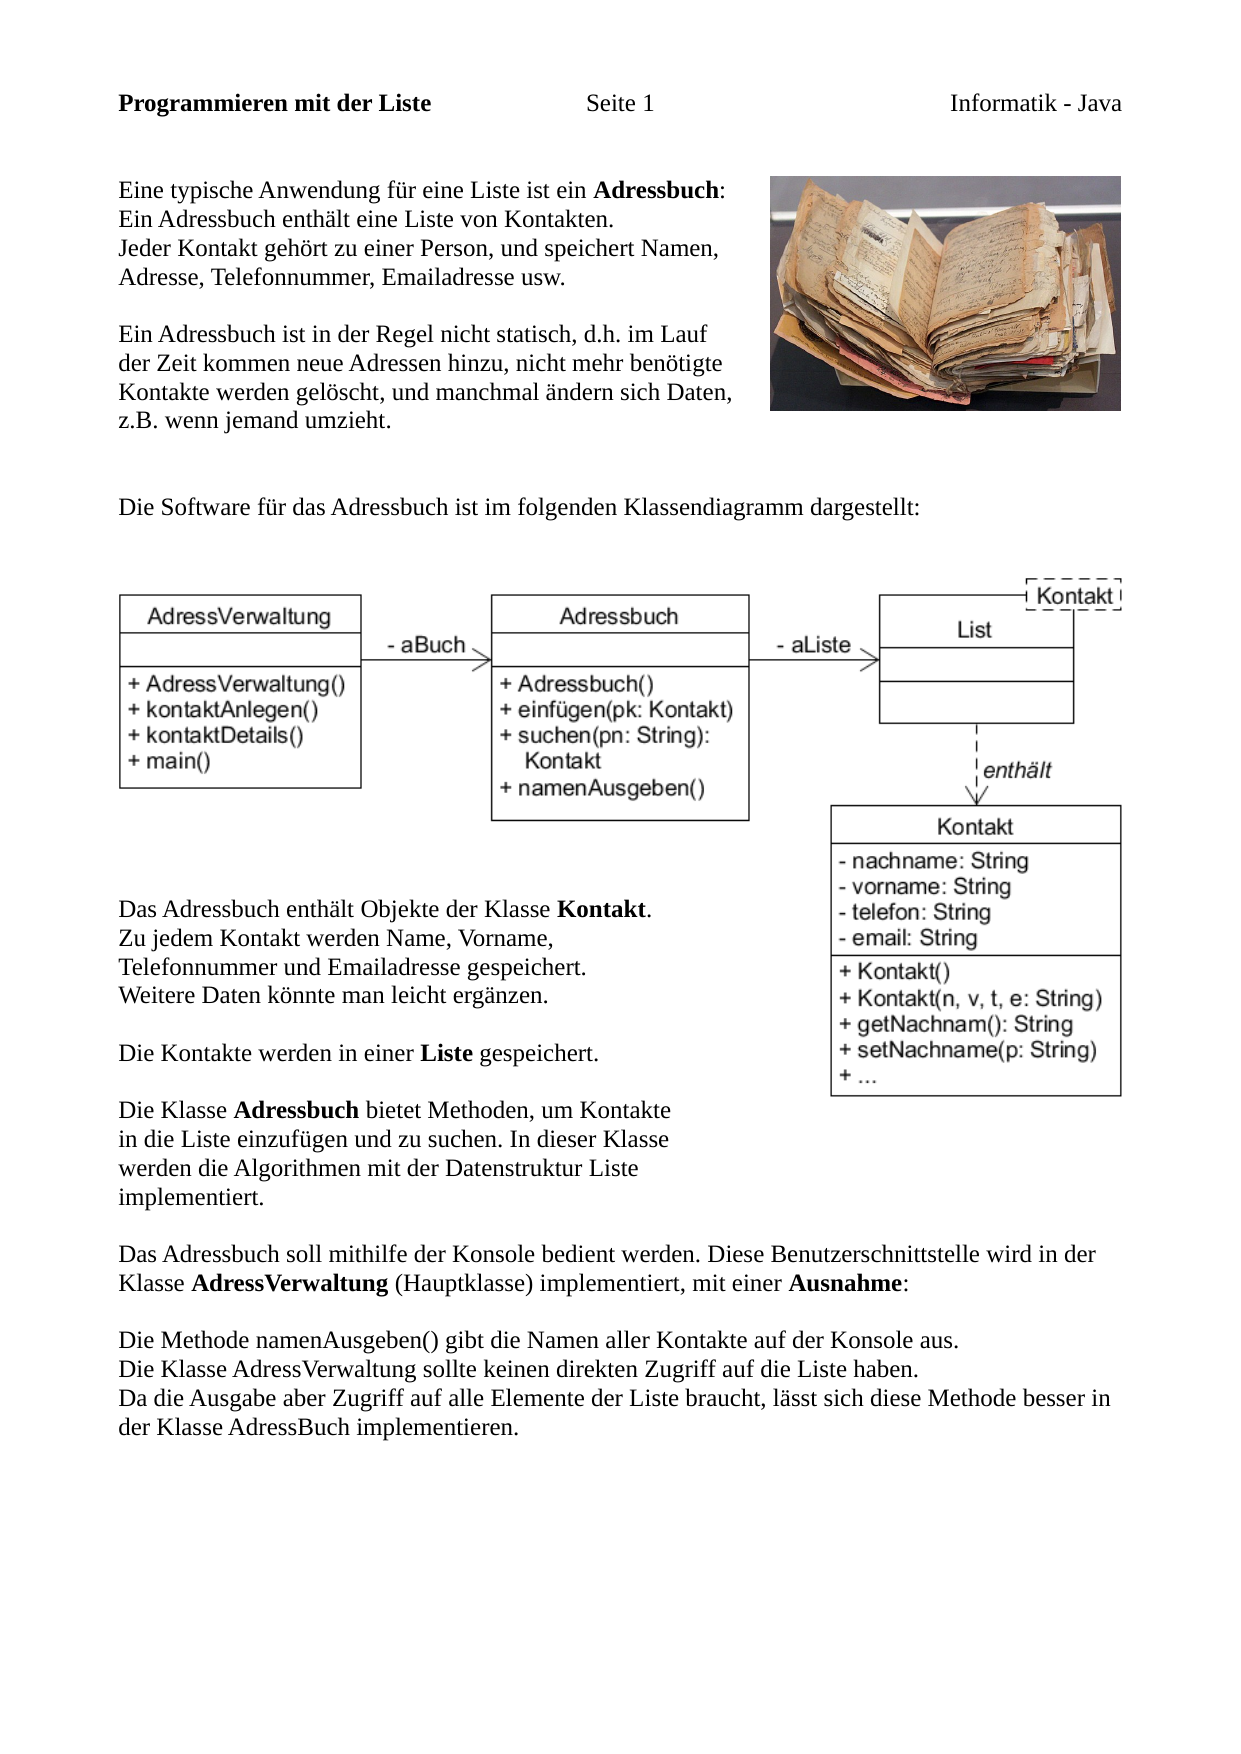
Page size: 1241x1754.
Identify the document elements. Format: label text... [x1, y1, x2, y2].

text Da die Ausgabe aber Zugriff auf alle Elemente der Liste braucht, lässt sich diese Methode besser in der Klasse AdressBuch implementieren. [118, 1383, 1122, 1441]
picture [770, 176, 1121, 411]
text Die Methode namenAusgeben() gibt die Namen aller Kontakte auf der Konsole aus. [118, 1326, 1122, 1354]
text Ein Adressbuch enthält eine Liste von Kontakten. [118, 204, 770, 233]
text Jeder Kontakt gehört zu einer Person, und speichert Namen, Adresse, Telefonnummer, Emailadresse usw. [118, 233, 770, 291]
text implementiert. [118, 1182, 1122, 1211]
text Die Klasse AdressVerwaltung sollte keinen direkten Zugriff auf die Liste haben. [118, 1354, 1122, 1383]
picture [118, 578, 1123, 1098]
text in die Liste einzufügen und zu suchen. In dieser Klasse [118, 1124, 1122, 1153]
text Das Adressbuch soll mithilfe der Konsole bedient werden. Diese Benutzerschnittstelle wird in der Klasse AdressVerwaltung (Hauptklasse) implementiert, mit einer Ausnahme: [118, 1239, 1122, 1297]
text Ein Adressbuch ist in der Regel nicht statisch, d.h. im Lauf der Zeit kommen neue Adressen hinzu, nicht mehr benötigte Kontakte werden gelöscht, und manchmal ändern sich Daten, z.B. wenn jemand umzieht. [118, 319, 1122, 434]
text Die Software für das Adressbuch ist im folgenden Klassendiagramm dargestellt: [118, 492, 1122, 521]
text werden die Algorithmen mit der Datenstruktur Liste [118, 1153, 1122, 1182]
text Eine typische Anwendung für eine Liste ist ein Adressbuch: [118, 176, 770, 204]
text Die Klasse Adressbuch bietet Methoden, um Kontakte [118, 1098, 1122, 1124]
